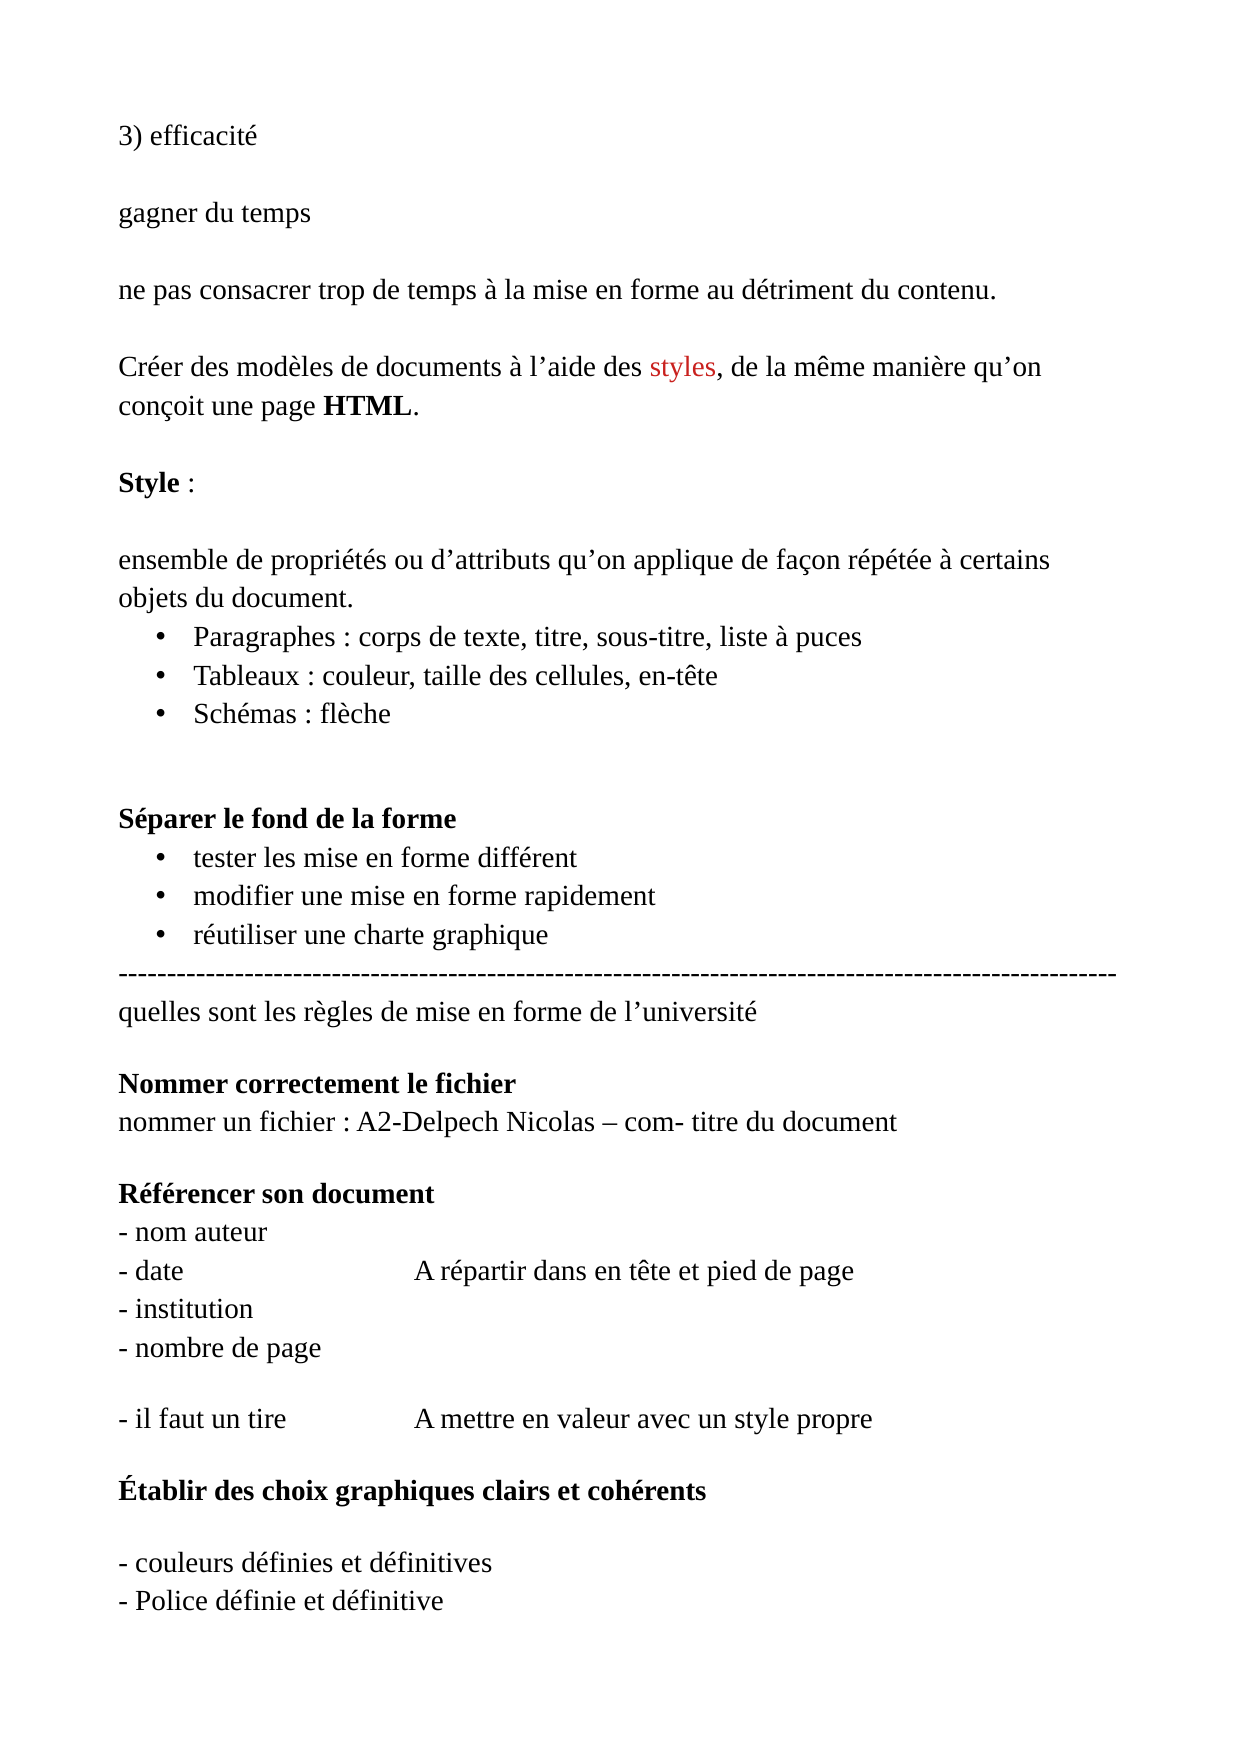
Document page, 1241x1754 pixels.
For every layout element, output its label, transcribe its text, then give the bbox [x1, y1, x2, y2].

text Nommer correctement le fichier [118, 1066, 1122, 1099]
text - il faut un tire A mettre en valeur avec un style propre [118, 1402, 1122, 1435]
text nommer un fichier : A2-Delpech Nicolas – com- titre du document [118, 1104, 1122, 1138]
text Séparer le fond de la forme [118, 801, 1122, 835]
text Établir des choix graphiques clairs et cohérents [118, 1473, 1122, 1507]
text Référencer son document [118, 1176, 1122, 1209]
text - institution [118, 1291, 1122, 1325]
text - nombre de page [118, 1330, 1122, 1363]
list tester les mise en forme différent [156, 840, 1122, 873]
list Schémas : flèche [156, 696, 1122, 730]
text quelles sont les règles de mise en forme de l’université [118, 994, 1122, 1028]
text ensemble de propriétés ou d’attributs qu’on applique de façon répétée à certains objets du document. [118, 542, 1122, 614]
list Paragraphes : corps de texte, titre, sous-titre, liste à puces [156, 619, 1122, 653]
text ne pas consacrer trop de temps à la mise en forme au détriment du contenu. [118, 272, 1122, 306]
list réutiliser une charte graphique [156, 917, 1122, 951]
text - couleurs définies et définitives [118, 1545, 1122, 1578]
text - nom auteur [118, 1214, 1122, 1248]
text gagner du temps [118, 195, 1122, 229]
text 3) efficacité [118, 118, 1122, 152]
text - date A répartir dans en tête et pied de page [118, 1253, 1122, 1286]
text Style : [118, 465, 1122, 498]
text - Police définie et définitive [118, 1583, 1122, 1617]
text Créer des modèles de documents à l’aide des styles, de la même manière qu’on conçoit une page HTML. [118, 349, 1122, 421]
list modifier une mise en forme rapidement [156, 878, 1122, 912]
list Tableaux : couleur, taille des cellules, en-tête [156, 658, 1122, 691]
text ------------------------------------------------------------------------------------------------------- [118, 956, 1122, 989]
